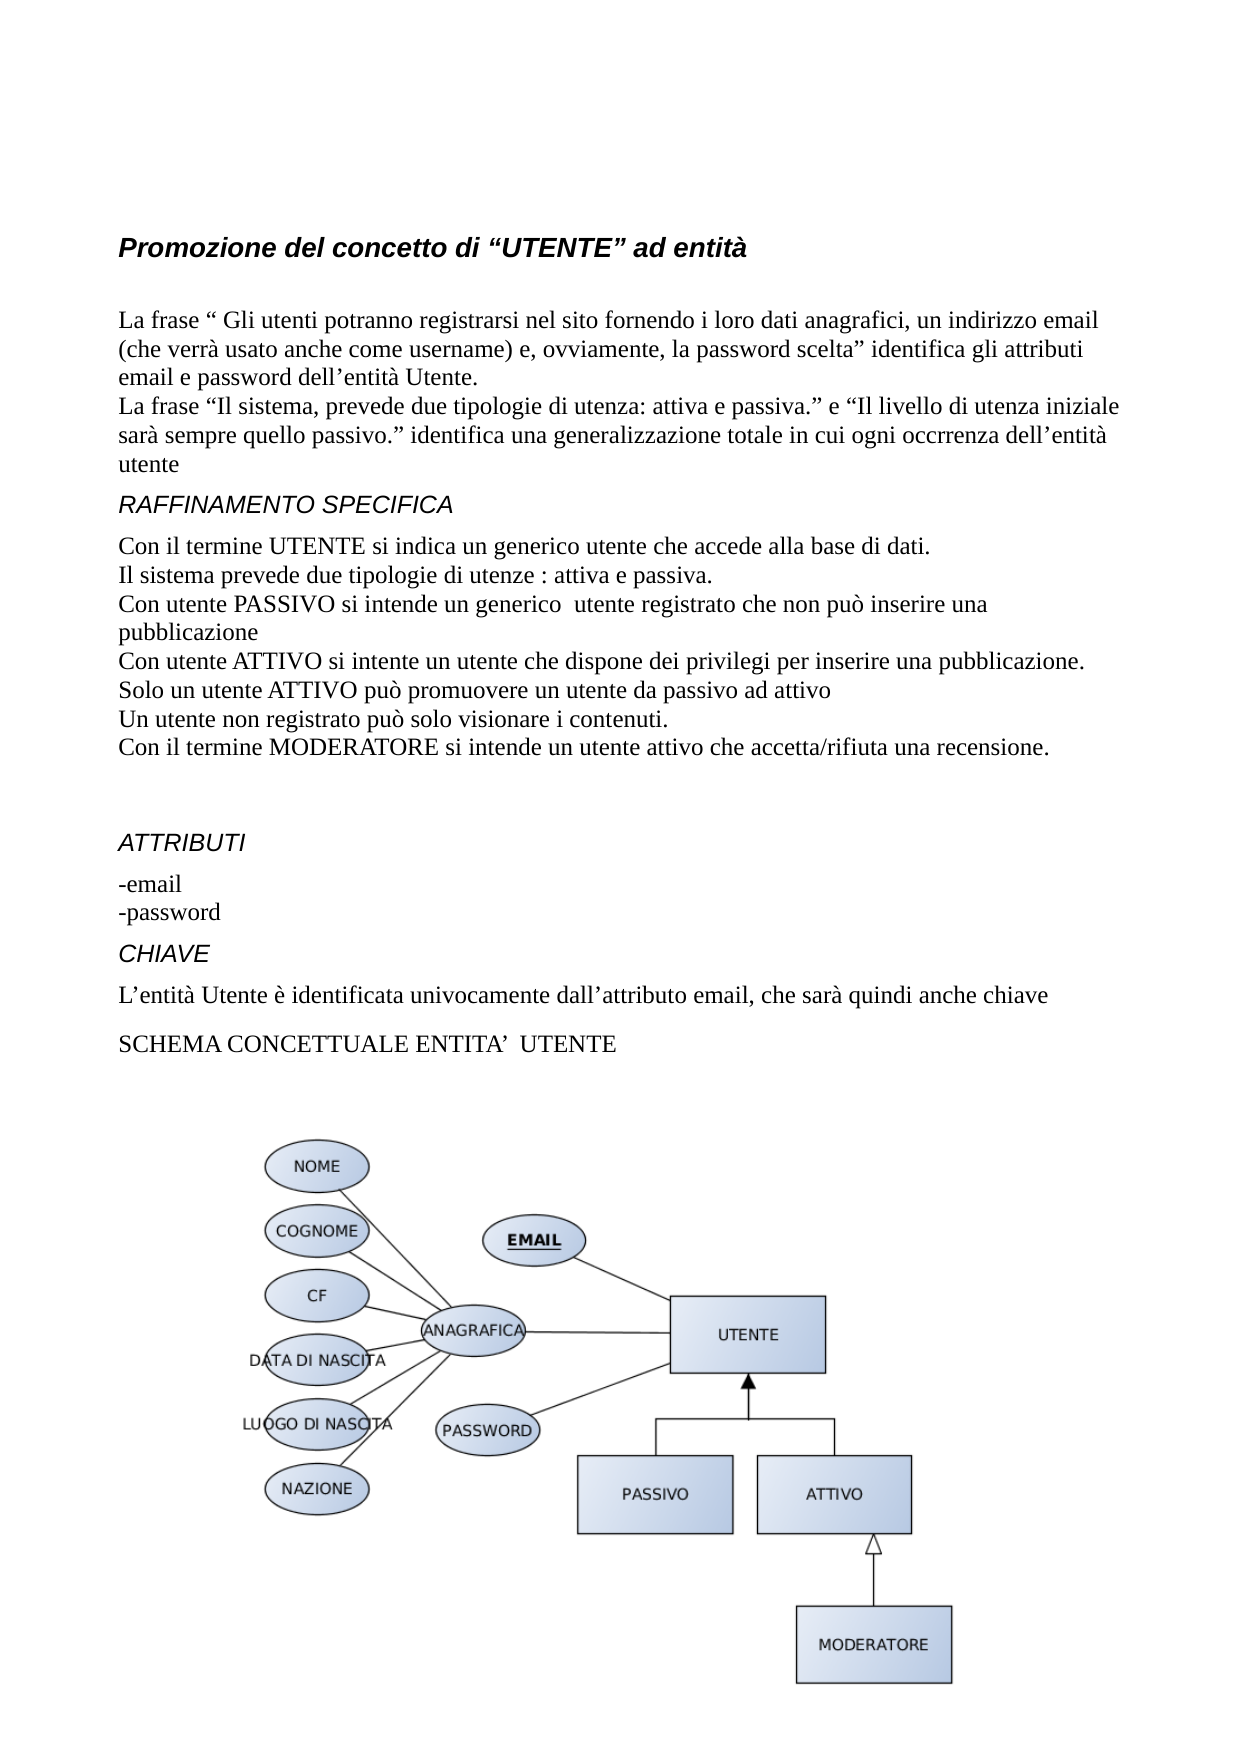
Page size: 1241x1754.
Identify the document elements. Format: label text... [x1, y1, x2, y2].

text Con il termine MODERATORE si intende un utente attivo che accetta/rifiuta una recensione. [118, 732, 1122, 761]
subtitle ATTRIBUTI [118, 827, 1122, 856]
text -email [118, 869, 1122, 897]
picture [162, 1066, 1208, 1754]
text Il sistema prevede due tipologie di utenze : attiva e passiva. [118, 560, 1122, 589]
text L’entità Utente è identificata univocamente dall’attributo email, che sarà quindi anche chiave [118, 980, 1122, 1009]
text email e password dell’entità Utente. [118, 362, 1122, 391]
subtitle Promozione del concetto di “UTENTE” ad entità [118, 232, 1122, 264]
text Solo un utente ATTIVO può promuovere un utente da passivo ad attivo [118, 675, 1122, 704]
text Con utente PASSIVO si intende un generico utente registrato che non può inserire una [118, 589, 1122, 617]
text La frase “ Gli utenti potranno registrarsi nel sito fornendo i loro dati anagrafici, un indirizzo email (che verrà usato anche come username) e, ovviamente, la password scelta” identifica gli attributi [118, 305, 1122, 362]
text -password [118, 897, 1122, 926]
text Con utente ATTIVO si intente un utente che dispone dei privilegi per inserire una pubblicazione. [118, 646, 1122, 675]
subtitle CHIAVE [118, 939, 1122, 967]
text Con il termine UTENTE si indica un generico utente che accede alla base di dati. [118, 531, 1122, 560]
text La frase “Il sistema, prevede due tipologie di utenza: attiva e passiva.” e “Il livello di utenza iniziale sarà sempre quello passivo.” identifica una generalizzazione totale in cui ogni occrrenza dell’entità utente [118, 391, 1122, 477]
text SCHEMA CONCETTUALE ENTITA’ UTENTE [118, 1029, 1122, 1058]
text pubblicazione [118, 617, 1122, 646]
subtitle RAFFINAMENTO SPECIFICA [118, 490, 1122, 519]
text Un utente non registrato può solo visionare i contenuti. [118, 704, 1122, 732]
